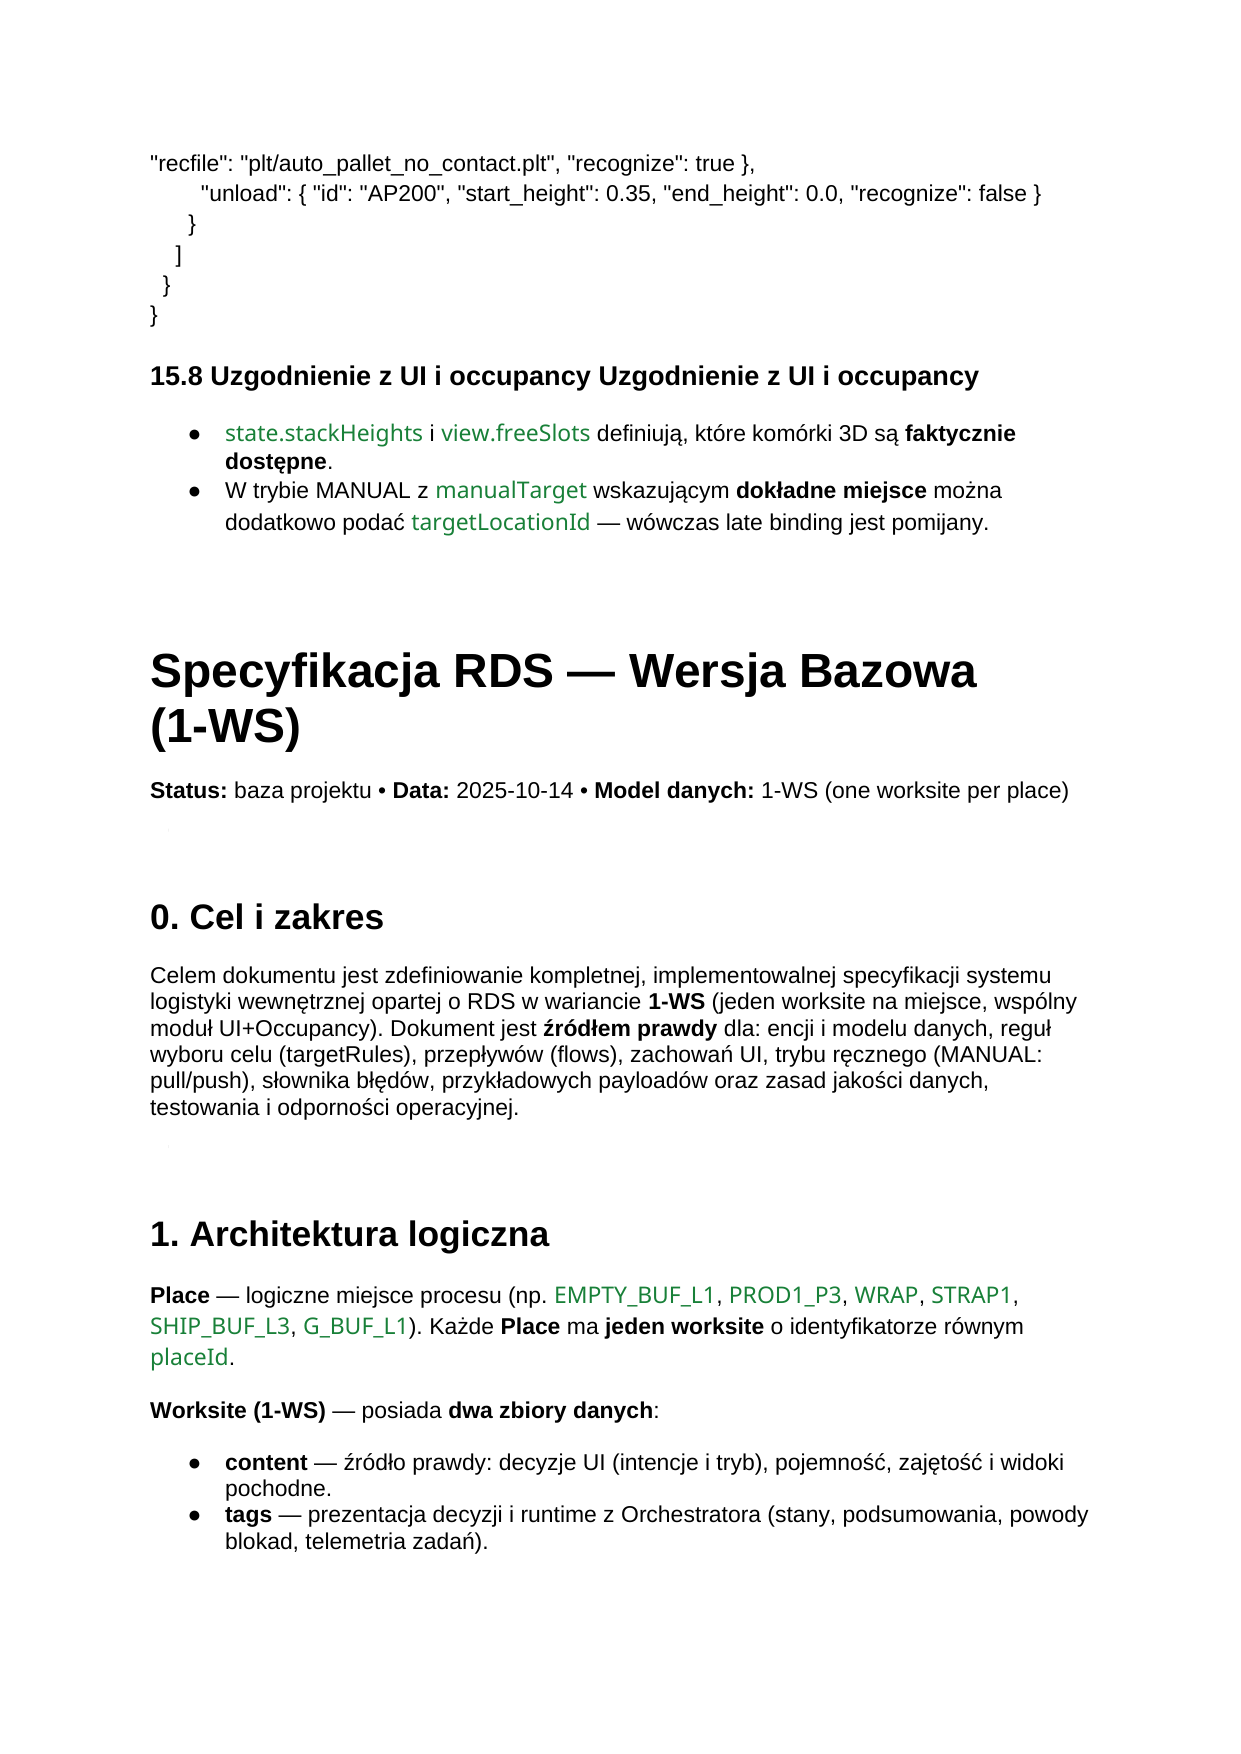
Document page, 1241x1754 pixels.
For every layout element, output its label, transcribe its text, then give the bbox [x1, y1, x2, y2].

text } [150, 301, 1090, 327]
text } [150, 271, 1090, 297]
subtitle 15.8 Uzgodnienie z UI i occupancy Uzgodnienie z UI i occupancy [150, 360, 1090, 392]
subtitle 1. Architektura logiczna [150, 1213, 1090, 1253]
subtitle 0. Cel i zakres [150, 896, 1090, 937]
list state.stackHeights i view.freeSlots definiują, które komórki 3D są faktycznie dostępne. [187, 417, 1090, 474]
list W trybie MANUAL z manualTarget wskazującym dokładne miejsce można dodatkowo podać targetLocationId — wówczas late binding jest pomijany. [187, 474, 1090, 537]
text "unload": { "id": "AP200", "start_height": 0.35, "end_height": 0.0, "recognize": false } [150, 180, 1090, 207]
text ] [150, 241, 1090, 267]
text Celem dokumentu jest zdefiniowanie kompletnej, implementowalnej specyfikacji systemu logistyki wewnętrznej opartej o RDS w wariancie 1‑WS (jeden worksite na miejsce, wspólny moduł UI+Occupancy). Dokument jest źródłem prawdy dla: encji i modelu danych, reguł wyboru celu (targetRules), przepływów (flows), zachowań UI, trybu ręcznego (MANUAL: pull/push), słownika błędów, przykładowych payloadów oraz zasad jakości danych, testowania i odporności operacyjnej. [150, 962, 1090, 1120]
subtitle Specyfikacja RDS — Wersja Bazowa (1‑WS) [150, 642, 1090, 752]
list content — źródło prawdy: decyzje UI (intencje i tryb), pojemność, zajętość i widoki pochodne. [187, 1449, 1090, 1501]
text Status: baza projektu • Data: 2025‑10‑14 • Model danych: 1‑WS (one worksite per place) [150, 777, 1090, 803]
text "recfile": "plt/auto_pallet_no_contact.plt", "recognize": true }, [150, 150, 1090, 176]
text Place — logiczne miejsce procesu (np. EMPTY_BUF_L1, PROD1_P3, WRAP, STRAP1, SHIP_BUF_L3, G_BUF_L1). Każde Place ma jeden worksite o identyfikatorze równym placeId. [150, 1278, 1090, 1372]
list tags — prezentacja decyzji i runtime z Orchestratora (stany, podsumowania, powody blokad, telemetria zadań). [187, 1501, 1090, 1554]
text Worksite (1‑WS) — posiada dwa zbiory danych: [150, 1397, 1090, 1424]
text } [150, 210, 1090, 237]
